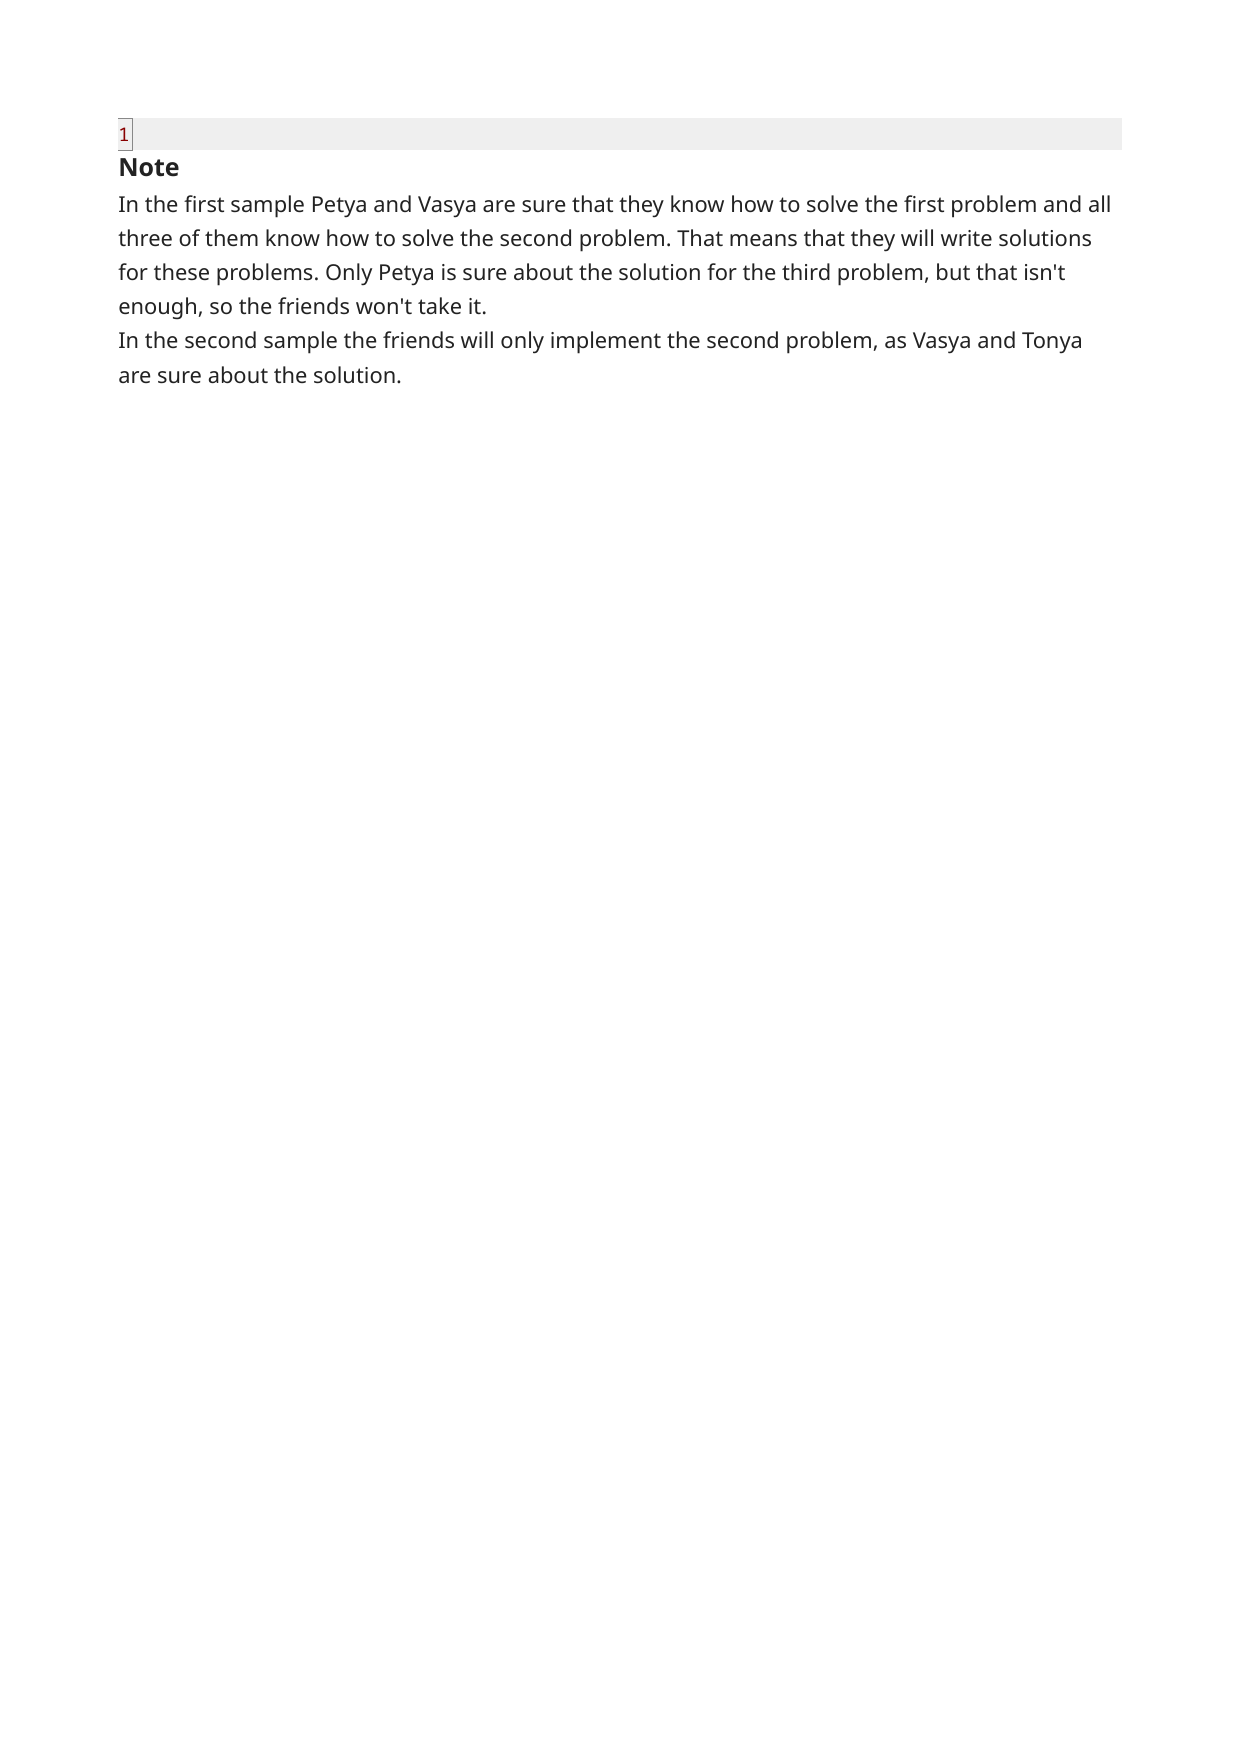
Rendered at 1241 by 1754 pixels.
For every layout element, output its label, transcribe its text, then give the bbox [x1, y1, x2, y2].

text [133, 118, 1122, 150]
text In the second sample the friends will only implement the second problem, as Vasya and Tonya are sure about the solution. [118, 326, 1122, 389]
text 1 [118, 119, 132, 150]
text In the first sample Petya and Vasya are sure that they know how to solve the first problem and all three of them know how to solve the second problem. That means that they will write solutions for these problems. Only Petya is sure about the solution for the third problem, but that isn't enough, so the friends won't take it. [118, 189, 1122, 321]
text Note [118, 150, 1122, 184]
